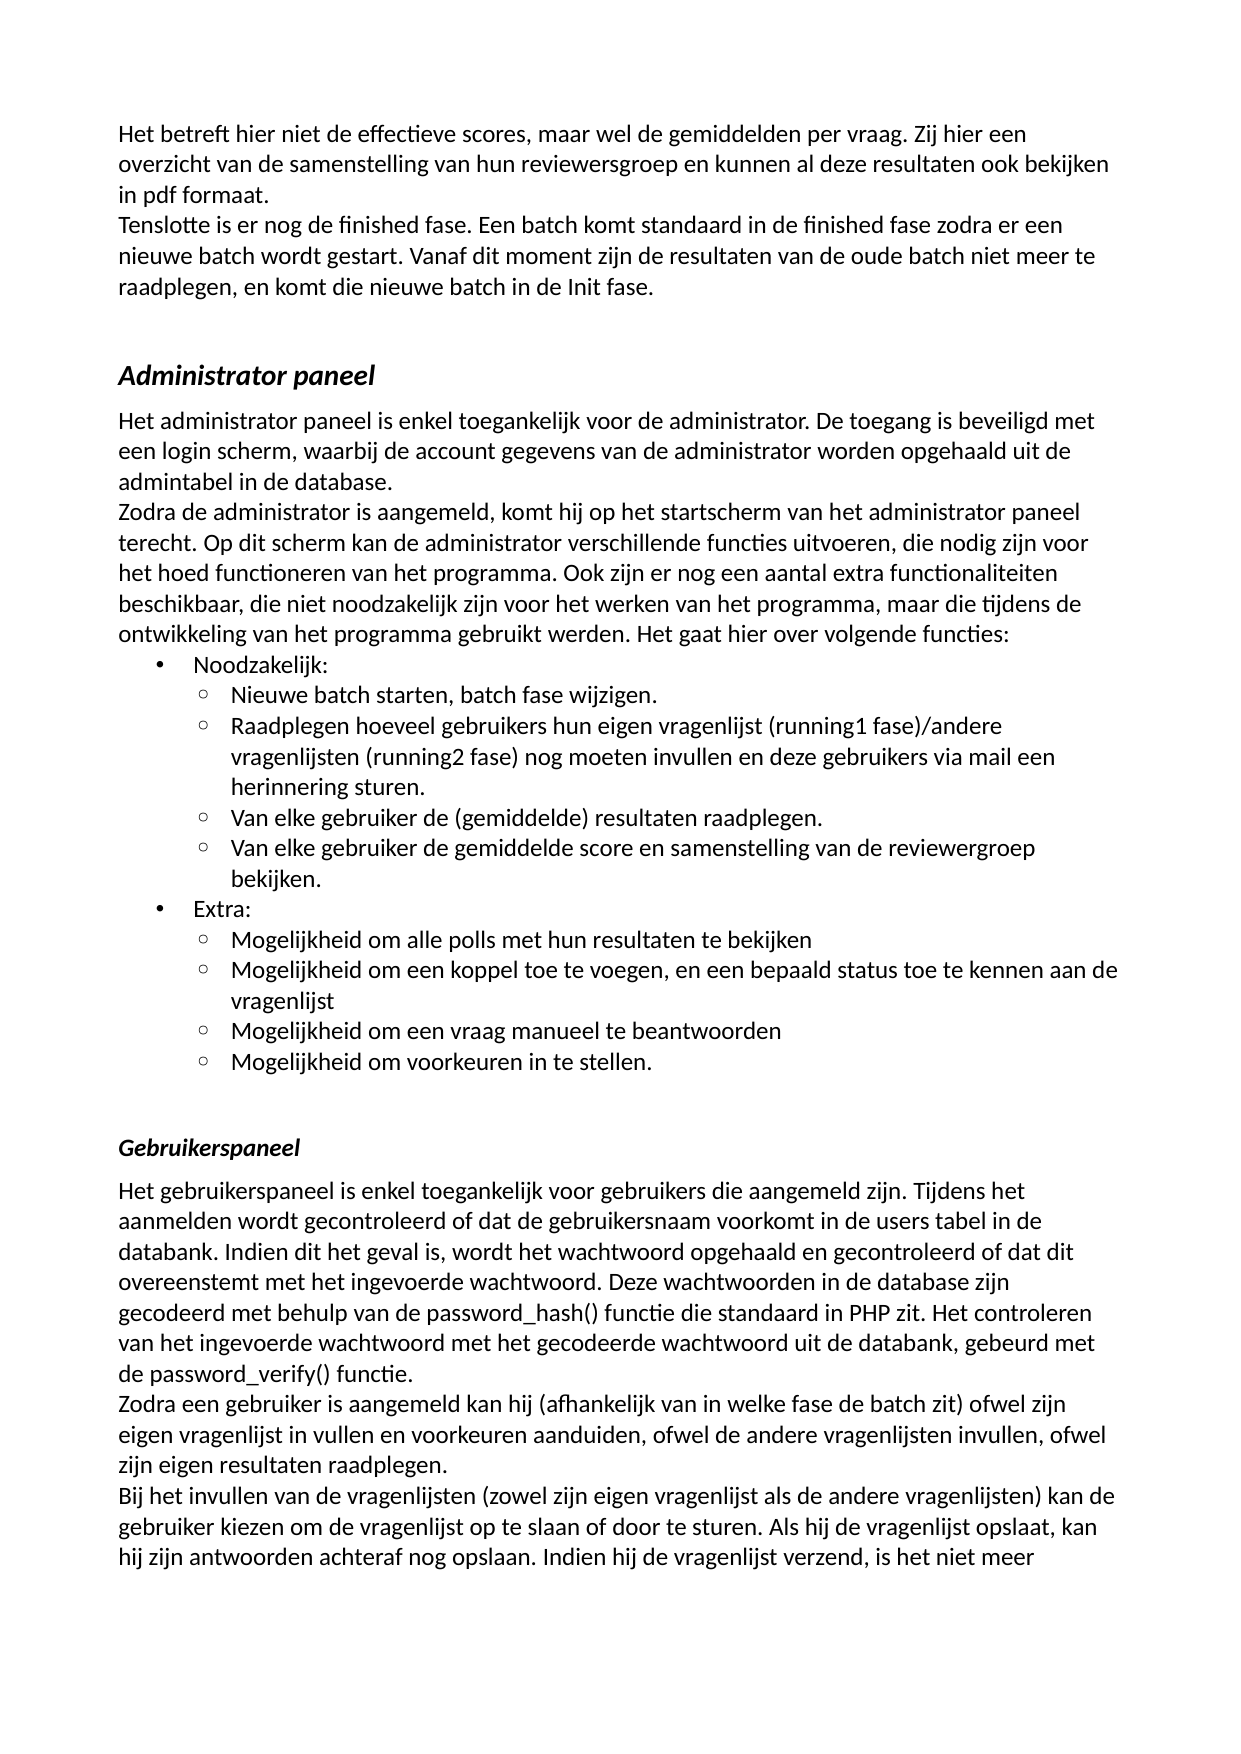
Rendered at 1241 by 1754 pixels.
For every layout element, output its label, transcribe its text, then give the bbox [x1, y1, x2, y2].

text Tenslotte is er nog de finished fase. Een batch komt standaard in de finished fase zodra er een nieuwe batch wordt gestart. Vanaf dit moment zijn de resultaten van de oude batch niet meer te raadplegen, en komt die nieuwe batch in de Init fase. [118, 210, 1122, 301]
text Zodra de administrator is aangemeld, komt hij op het startscherm van het administrator paneel terecht. Op dit scherm kan de administrator verschillende functies uitvoeren, die nodig zijn voor het hoed functioneren van het programma. Ook zijn er nog een aantal extra functionaliteiten beschikbaar, die niet noodzakelijk zijn voor het werken van het programma, maar die tijdens de ontwikkeling van het programma gebruikt werden. Het gaat hier over volgende functies: [118, 496, 1122, 649]
subtitle Gebruikerspaneel [118, 1132, 1122, 1162]
subtitle Administrator paneel [118, 357, 1122, 392]
text Het administrator paneel is enkel toegankelijk voor de administrator. De toegang is beveiligd met een login scherm, waarbij de account gegevens van de administrator worden opgehaald uit de admintabel in de database. [118, 405, 1122, 496]
list Nieuwe batch starten, batch fase wijzigen. [193, 679, 1122, 710]
list Mogelijkheid om voorkeuren in te stellen. [193, 1046, 1122, 1076]
text Bij het invullen van de vragenlijsten (zowel zijn eigen vragenlijst als de andere vragenlijsten) kan de gebruiker kiezen om de vragenlijst op te slaan of door te sturen. Als hij de vragenlijst opslaat, kan hij zijn antwoorden achteraf nog opslaan. Indien hij de vragenlijst verzend, is het niet meer [118, 1480, 1122, 1572]
text Het betreft hier niet de effectieve scores, maar wel de gemiddelden per vraag. Zij hier een overzicht van de samenstelling van hun reviewersgroep en kunnen al deze resultaten ook bekijken in pdf formaat. [118, 118, 1122, 210]
list Van elke gebruiker de (gemiddelde) resultaten raadplegen. [193, 802, 1122, 832]
list Raadplegen hoeveel gebruikers hun eigen vragenlijst (running1 fase)/andere vragenlijsten (running2 fase) nog moeten invullen en deze gebruikers via mail een herinnering sturen. [193, 710, 1122, 802]
list Noodzakelijk: [156, 649, 1122, 679]
list Van elke gebruiker de gemiddelde score en samenstelling van de reviewergroep bekijken. [193, 832, 1122, 893]
text Het gebruikerspaneel is enkel toegankelijk voor gebruikers die aangemeld zijn. Tijdens het aanmelden wordt gecontroleerd of dat de gebruikersnaam voorkomt in de users tabel in de databank. Indien dit het geval is, wordt het wachtwoord opgehaald en gecontroleerd of dat dit overeenstemt met het ingevoerde wachtwoord. Deze wachtwoorden in de database zijn gecodeerd met behulp van de password_hash() functie die standaard in PHP zit. Het controleren van het ingevoerde wachtwoord met het gecodeerde wachtwoord uit de databank, gebeurd met de password_verify() functie. [118, 1175, 1122, 1388]
text Zodra een gebruiker is aangemeld kan hij (afhankelijk van in welke fase de batch zit) ofwel zijn eigen vragenlijst in vullen en voorkeuren aanduiden, ofwel de andere vragenlijsten invullen, ofwel zijn eigen resultaten raadplegen. [118, 1388, 1122, 1480]
list Mogelijkheid om een vraag manueel te beantwoorden [193, 1015, 1122, 1046]
list Mogelijkheid om alle polls met hun resultaten te bekijken [193, 924, 1122, 954]
list Mogelijkheid om een koppel toe te voegen, en een bepaald status toe te kennen aan de vragenlijst [193, 954, 1122, 1015]
list Extra: [156, 893, 1122, 924]
